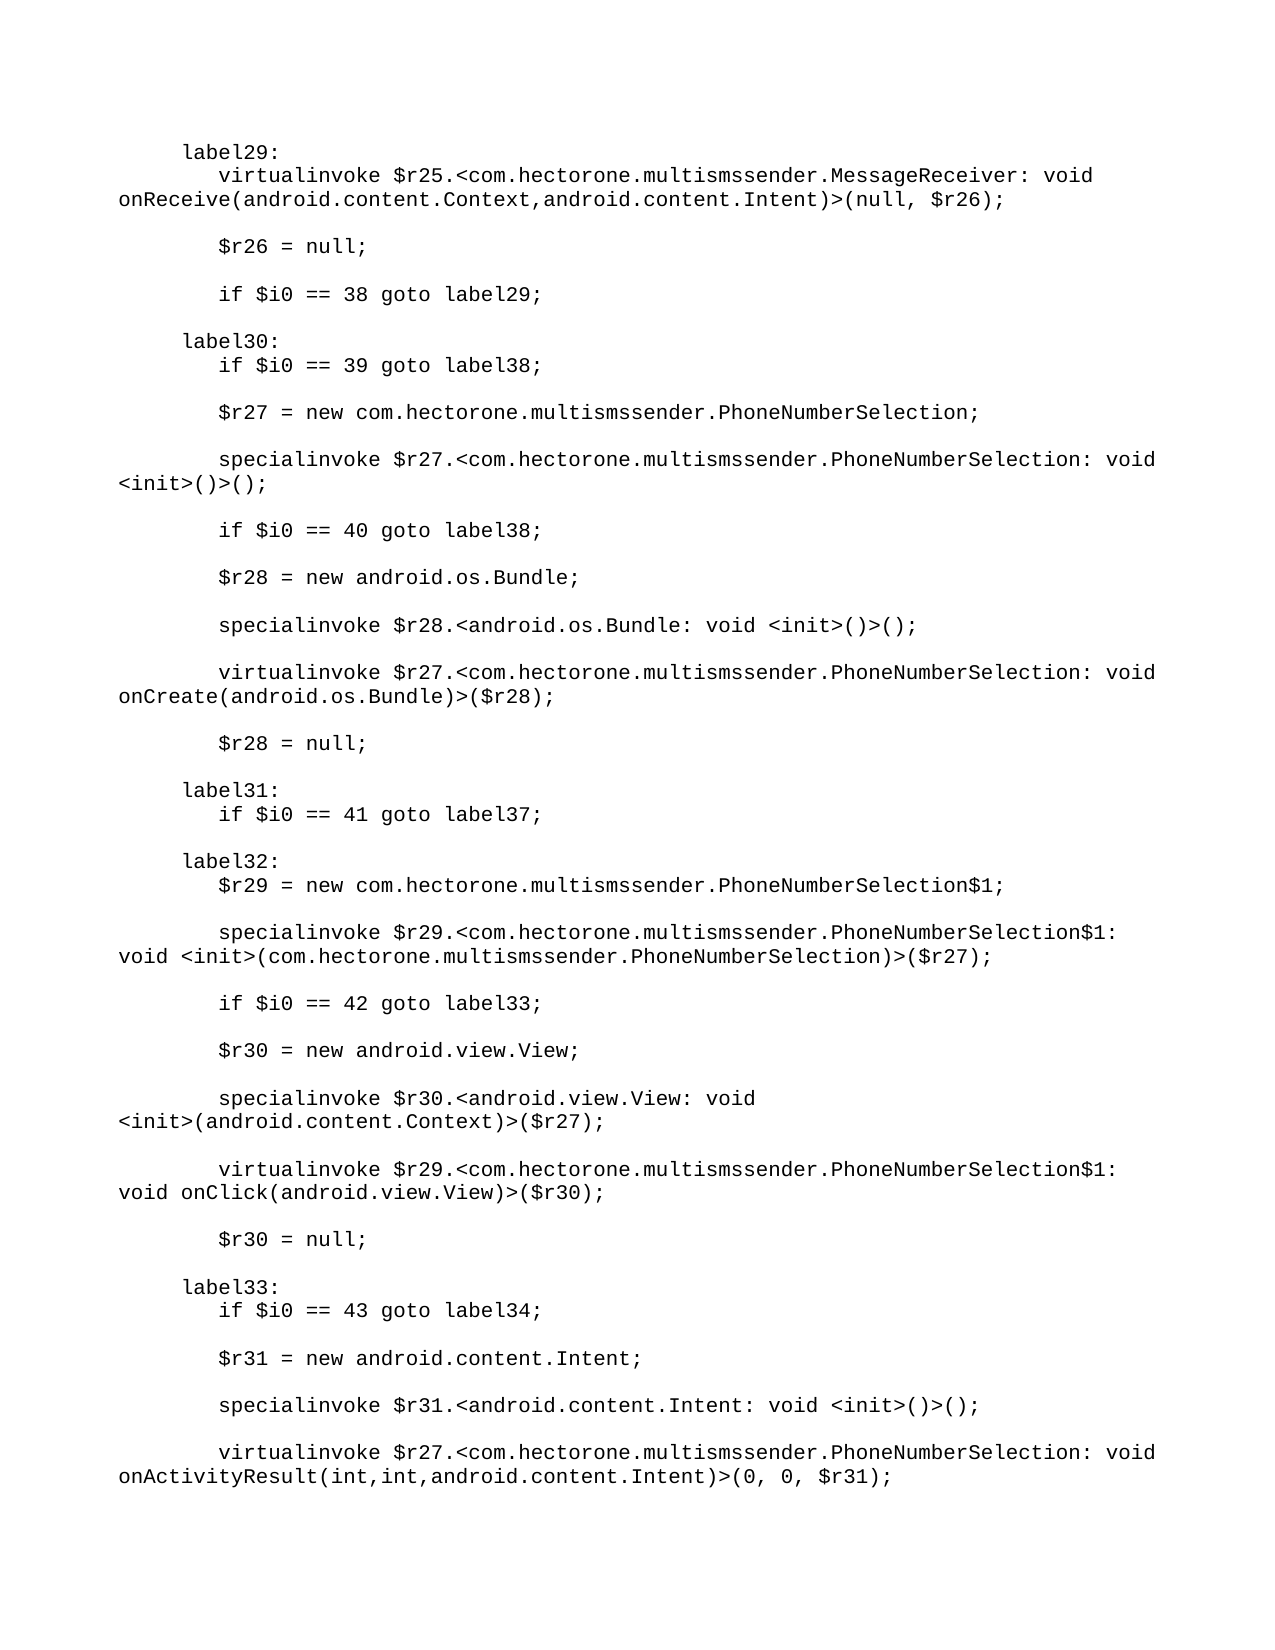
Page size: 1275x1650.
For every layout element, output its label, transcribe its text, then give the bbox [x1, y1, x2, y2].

text $r30 = new android.view.View; [118, 1040, 1157, 1064]
text label33: [118, 1277, 1157, 1300]
text virtualinvoke $r27.<com.hectorone.multismssender.PhoneNumberSelection: void onCreate(android.os.Bundle)>($r28); [118, 662, 1157, 709]
text specialinvoke $r31.<android.content.Intent: void <init>()>(); [118, 1395, 1157, 1419]
text label32: [118, 851, 1157, 875]
text if $i0 == 39 goto label38; [118, 354, 1157, 378]
text specialinvoke $r27.<com.hectorone.multismssender.PhoneNumberSelection: void <init>()>(); [118, 449, 1157, 496]
text $r31 = new android.content.Intent; [118, 1348, 1157, 1371]
text label29: [118, 142, 1157, 165]
text if $i0 == 42 goto label33; [118, 993, 1157, 1017]
text $r27 = new com.hectorone.multismssender.PhoneNumberSelection; [118, 402, 1157, 426]
text $r28 = null; [118, 733, 1157, 757]
text label30: [118, 331, 1157, 354]
text $r29 = new com.hectorone.multismssender.PhoneNumberSelection$1; [118, 875, 1157, 898]
text if $i0 == 38 goto label29; [118, 284, 1157, 307]
text specialinvoke $r29.<com.hectorone.multismssender.PhoneNumberSelection$1: void <init>(com.hectorone.multismssender.PhoneNumberSelection)>($r27); [118, 922, 1157, 969]
text $r30 = null; [118, 1229, 1157, 1253]
text $r28 = new android.os.Bundle; [118, 567, 1157, 591]
text specialinvoke $r30.<android.view.View: void <init>(android.content.Context)>($r27); [118, 1088, 1157, 1135]
text $r26 = null; [118, 236, 1157, 260]
text label31: [118, 780, 1157, 804]
text if $i0 == 40 goto label38; [118, 520, 1157, 544]
text if $i0 == 41 goto label37; [118, 804, 1157, 827]
text virtualinvoke $r25.<com.hectorone.multismssender.MessageReceiver: void onReceive(android.content.Context,android.content.Intent)>(null, $r26); [118, 165, 1157, 213]
text specialinvoke $r28.<android.os.Bundle: void <init>()>(); [118, 615, 1157, 638]
text if $i0 == 43 goto label34; [118, 1300, 1157, 1324]
text virtualinvoke $r29.<com.hectorone.multismssender.PhoneNumberSelection$1: void onClick(android.view.View)>($r30); [118, 1158, 1157, 1206]
text virtualinvoke $r27.<com.hectorone.multismssender.PhoneNumberSelection: void onActivityResult(int,int,android.content.Intent)>(0, 0, $r31); [118, 1442, 1157, 1489]
